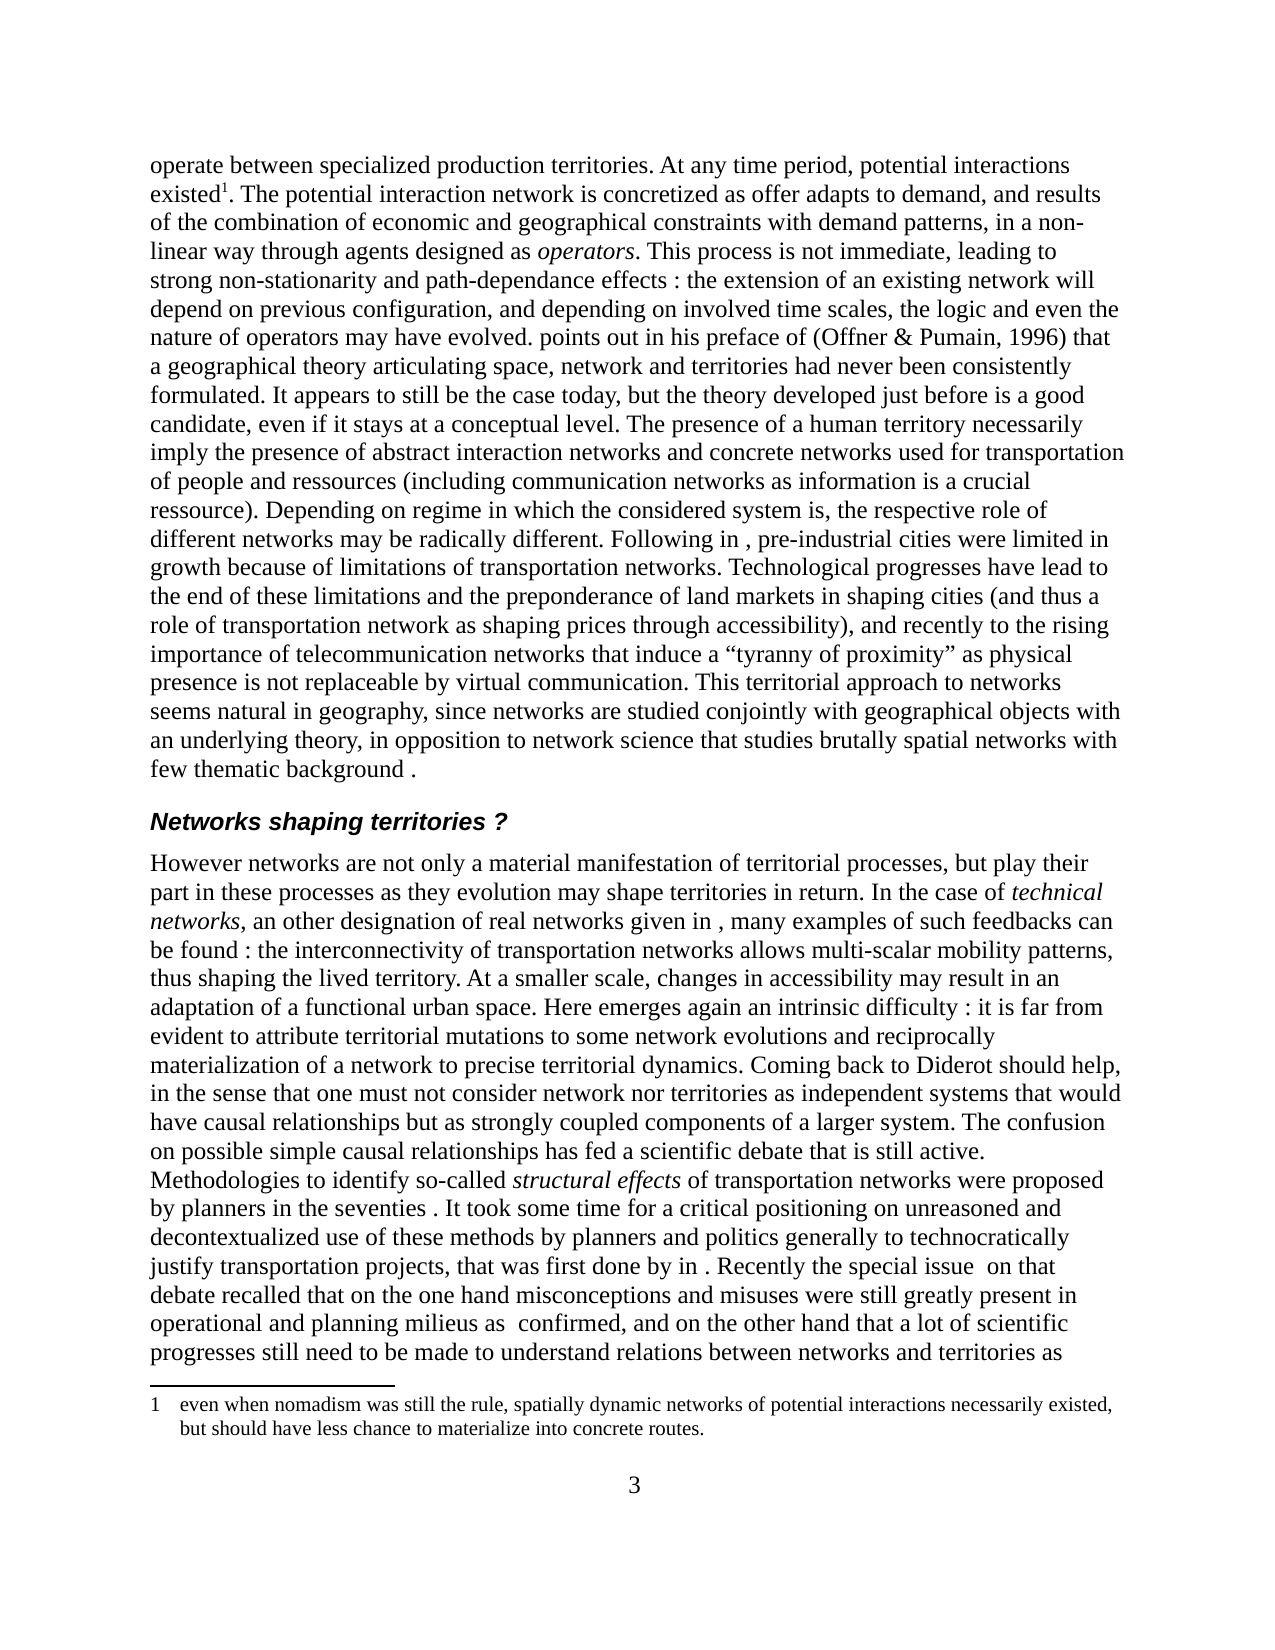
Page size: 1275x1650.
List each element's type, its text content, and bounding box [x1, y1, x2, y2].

subtitle Networks shaping territories ? [150, 807, 1125, 836]
text even when nomadism was still the rule, spatially dynamic networks of potential interactions necessarily existed, but should have less chance to materialize into concrete routes. [150, 1392, 1125, 1440]
text However networks are not only a material manifestation of territorial processes, but play their part in these processes as they evolution may shape territories in return. In the case of technical networks, an other designation of real networks given in , many examples of such feedbacks can be found : the interconnectivity of transportation networks allows multi-scalar mobility patterns, thus shaping the lived territory. At a smaller scale, changes in accessibility may result in an adaptation of a functional urban space. Here emerges again an intrinsic difficulty : it is far from evident to attribute territorial mutations to some network evolutions and reciprocally materialization of a network to precise territorial dynamics. Coming back to Diderot should help, in the sense that one must not consider network nor territories as independent systems that would have causal relationships but as strongly coupled components of a larger system. The confusion on possible simple causal relationships has fed a scientific debate that is still active. Methodologies to identify so-called structural effects of transportation networks were proposed by planners in the seventies . It took some time for a critical positioning on unreasoned and decontextualized use of these methods by planners and politics generally to technocratically justify transportation projects, that was first done by in . Recently the special issue on that debate recalled that on the one hand misconceptions and misuses were still greatly present in operational and planning milieus as confirmed, and on the other hand that a lot of scientific progresses still need to be made to understand relations between networks and territories as [150, 848, 1125, 1366]
text operate between specialized production territories. At any time period, potential interactions existed. The potential interaction network is concretized as offer adapts to demand, and results of the combination of economic and geographical constraints with demand patterns, in a non-linear way through agents designed as operators. This process is not immediate, leading to strong non-stationarity and path-dependance effects : the extension of an existing network will depend on previous configuration, and depending on involved time scales, the logic and even the nature of operators may have evolved. points out in his preface of (Offner & Pumain, 1996) that a geographical theory articulating space, network and territories had never been consistently formulated. It appears to still be the case today, but the theory developed just before is a good candidate, even if it stays at a conceptual level. The presence of a human territory necessarily imply the presence of abstract interaction networks and concrete networks used for transportation of people and ressources (including communication networks as information is a crucial ressource). Depending on regime in which the considered system is, the respective role of different networks may be radically different. Following in , pre-industrial cities were limited in growth because of limitations of transportation networks. Technological progresses have lead to the end of these limitations and the preponderance of land markets in shaping cities (and thus a role of transportation network as shaping prices through accessibility), and recently to the rising importance of telecommunication networks that induce a “tyranny of proximity” as physical presence is not replaceable by virtual communication. This territorial approach to networks seems natural in geography, since networks are studied conjointly with geographical objects with an underlying theory, in opposition to network science that studies brutally spatial networks with few thematic background . [150, 150, 1125, 782]
